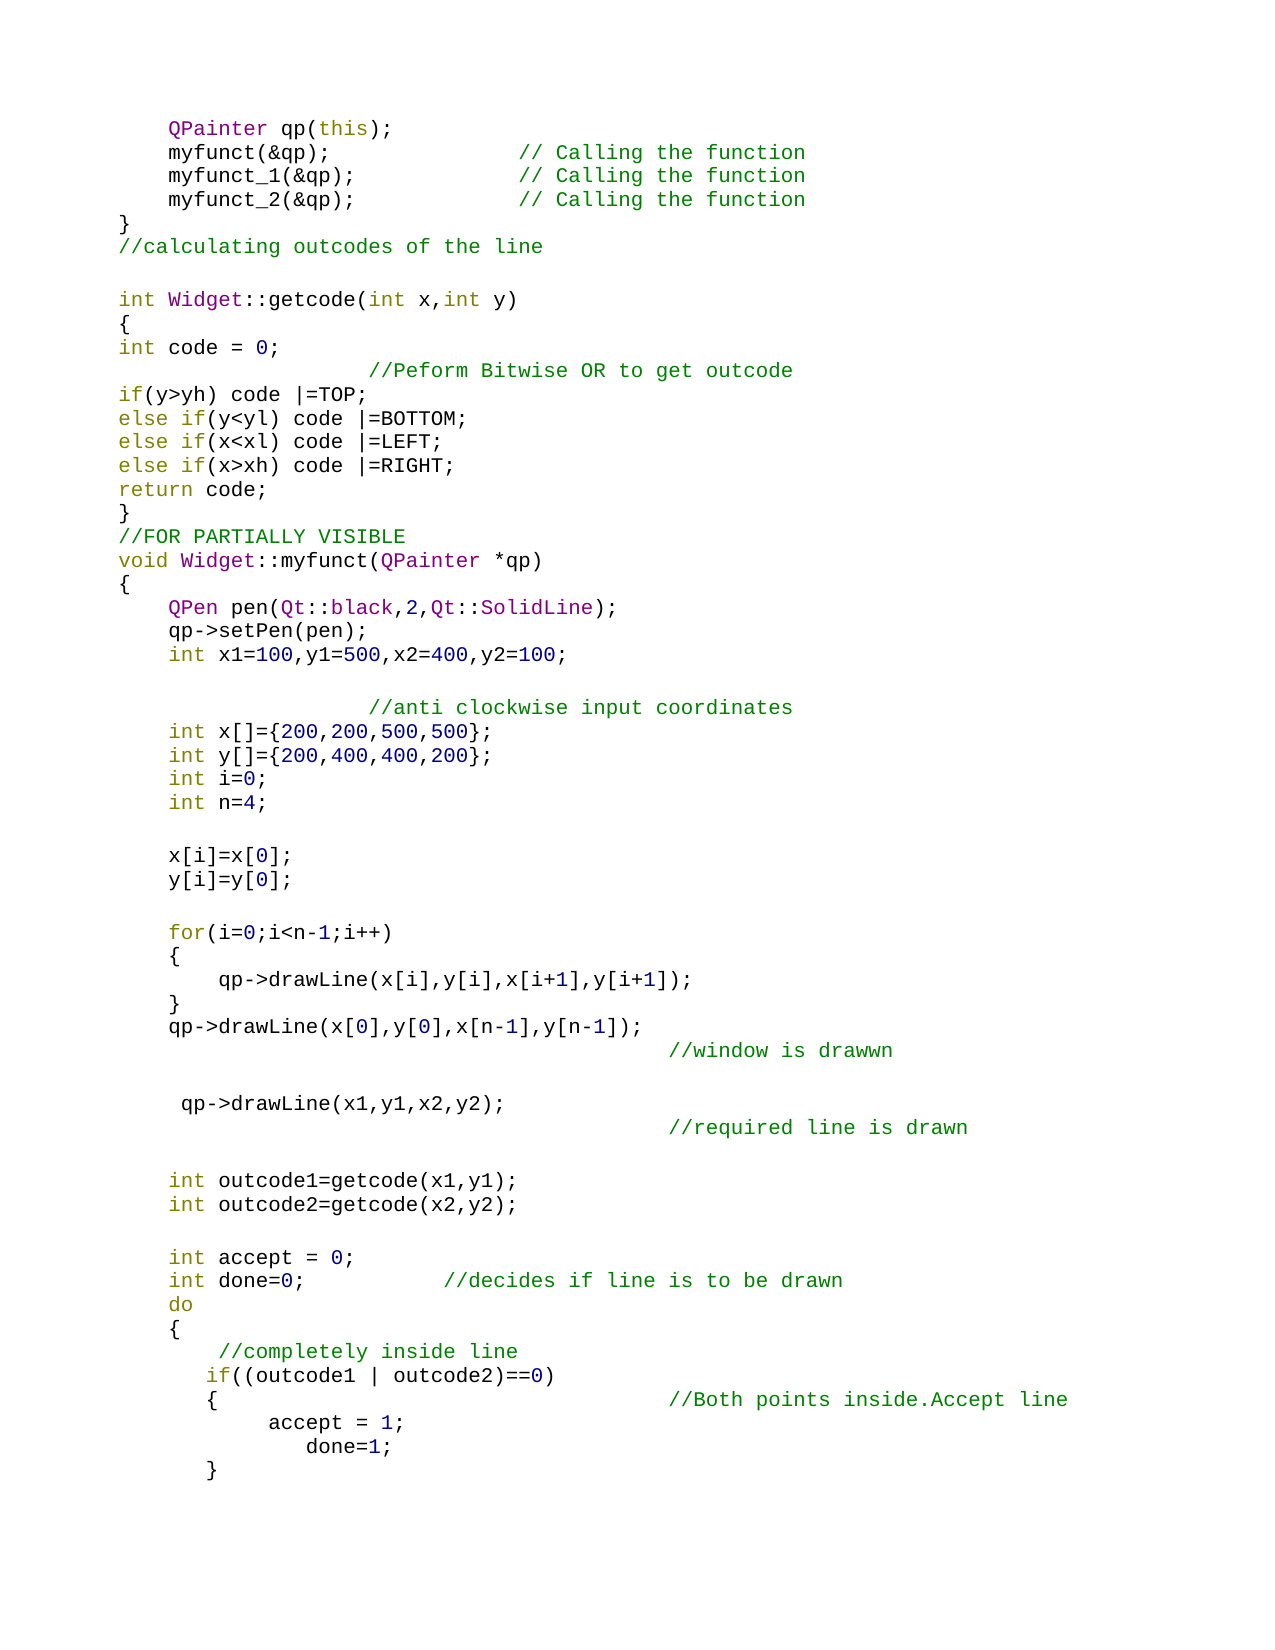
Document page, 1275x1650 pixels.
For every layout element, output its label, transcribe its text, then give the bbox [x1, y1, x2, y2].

text qp->drawLine(x[0],y[0],x[n-1],y[n-1]); [118, 1016, 1157, 1040]
text int x1=100,y1=500,x2=400,y2=100; [118, 644, 1157, 668]
text //window is drawwn [118, 1040, 1157, 1064]
text } [118, 213, 1157, 236]
text x[i]=x[0]; [118, 845, 1157, 869]
text done=1; [118, 1436, 1157, 1459]
text myfunct(&qp); // Calling the function [118, 142, 1157, 165]
text QPen pen(Qt::black,2,Qt::SolidLine); [118, 597, 1157, 621]
text } [118, 502, 1157, 526]
text int accept = 0; [118, 1247, 1157, 1270]
text //required line is drawn [118, 1117, 1157, 1140]
text void Widget::myfunct(QPainter *qp) [118, 549, 1157, 573]
text { //Both points inside.Accept line [118, 1388, 1157, 1412]
text myfunct_2(&qp); // Calling the function [118, 189, 1157, 213]
text { [118, 573, 1157, 597]
text int outcode2=getcode(x2,y2); [118, 1193, 1157, 1217]
text else if(x<xl) code |=LEFT; [118, 431, 1157, 455]
text int outcode1=getcode(x1,y1); [118, 1170, 1157, 1193]
text } [118, 1459, 1157, 1483]
text y[i]=y[0]; [118, 869, 1157, 892]
text else if(x>xh) code |=RIGHT; [118, 455, 1157, 479]
text for(i=0;i<n-1;i++) [118, 922, 1157, 945]
text } [118, 993, 1157, 1016]
text int y[]={200,400,400,200}; [118, 744, 1157, 768]
text myfunct_1(&qp); // Calling the function [118, 165, 1157, 189]
text //completely inside line [118, 1341, 1157, 1365]
text if(y>yh) code |=TOP; [118, 384, 1157, 408]
text int i=0; [118, 768, 1157, 792]
text qp->setPen(pen); [118, 621, 1157, 644]
text int Widget::getcode(int x,int y) [118, 289, 1157, 313]
text QPainter qp(this); [118, 118, 1157, 142]
text //Peform Bitwise OR to get outcode [118, 360, 1157, 384]
text int code = 0; [118, 337, 1157, 360]
text //FOR PARTIALLY VISIBLE [118, 526, 1157, 549]
text else if(y<yl) code |=BOTTOM; [118, 408, 1157, 431]
text int n=4; [118, 792, 1157, 816]
text { [118, 1318, 1157, 1341]
text //calculating outcodes of the line [118, 236, 1157, 260]
text do [118, 1294, 1157, 1318]
text { [118, 945, 1157, 969]
text int x[]={200,200,500,500}; [118, 721, 1157, 744]
text return code; [118, 479, 1157, 502]
text accept = 1; [118, 1412, 1157, 1436]
text qp->drawLine(x[i],y[i],x[i+1],y[i+1]); [118, 969, 1157, 993]
text //anti clockwise input coordinates [118, 697, 1157, 721]
text qp->drawLine(x1,y1,x2,y2); [118, 1093, 1157, 1117]
text if((outcode1 | outcode2)==0) [118, 1365, 1157, 1388]
text { [118, 313, 1157, 337]
text int done=0; //decides if line is to be drawn [118, 1270, 1157, 1294]
